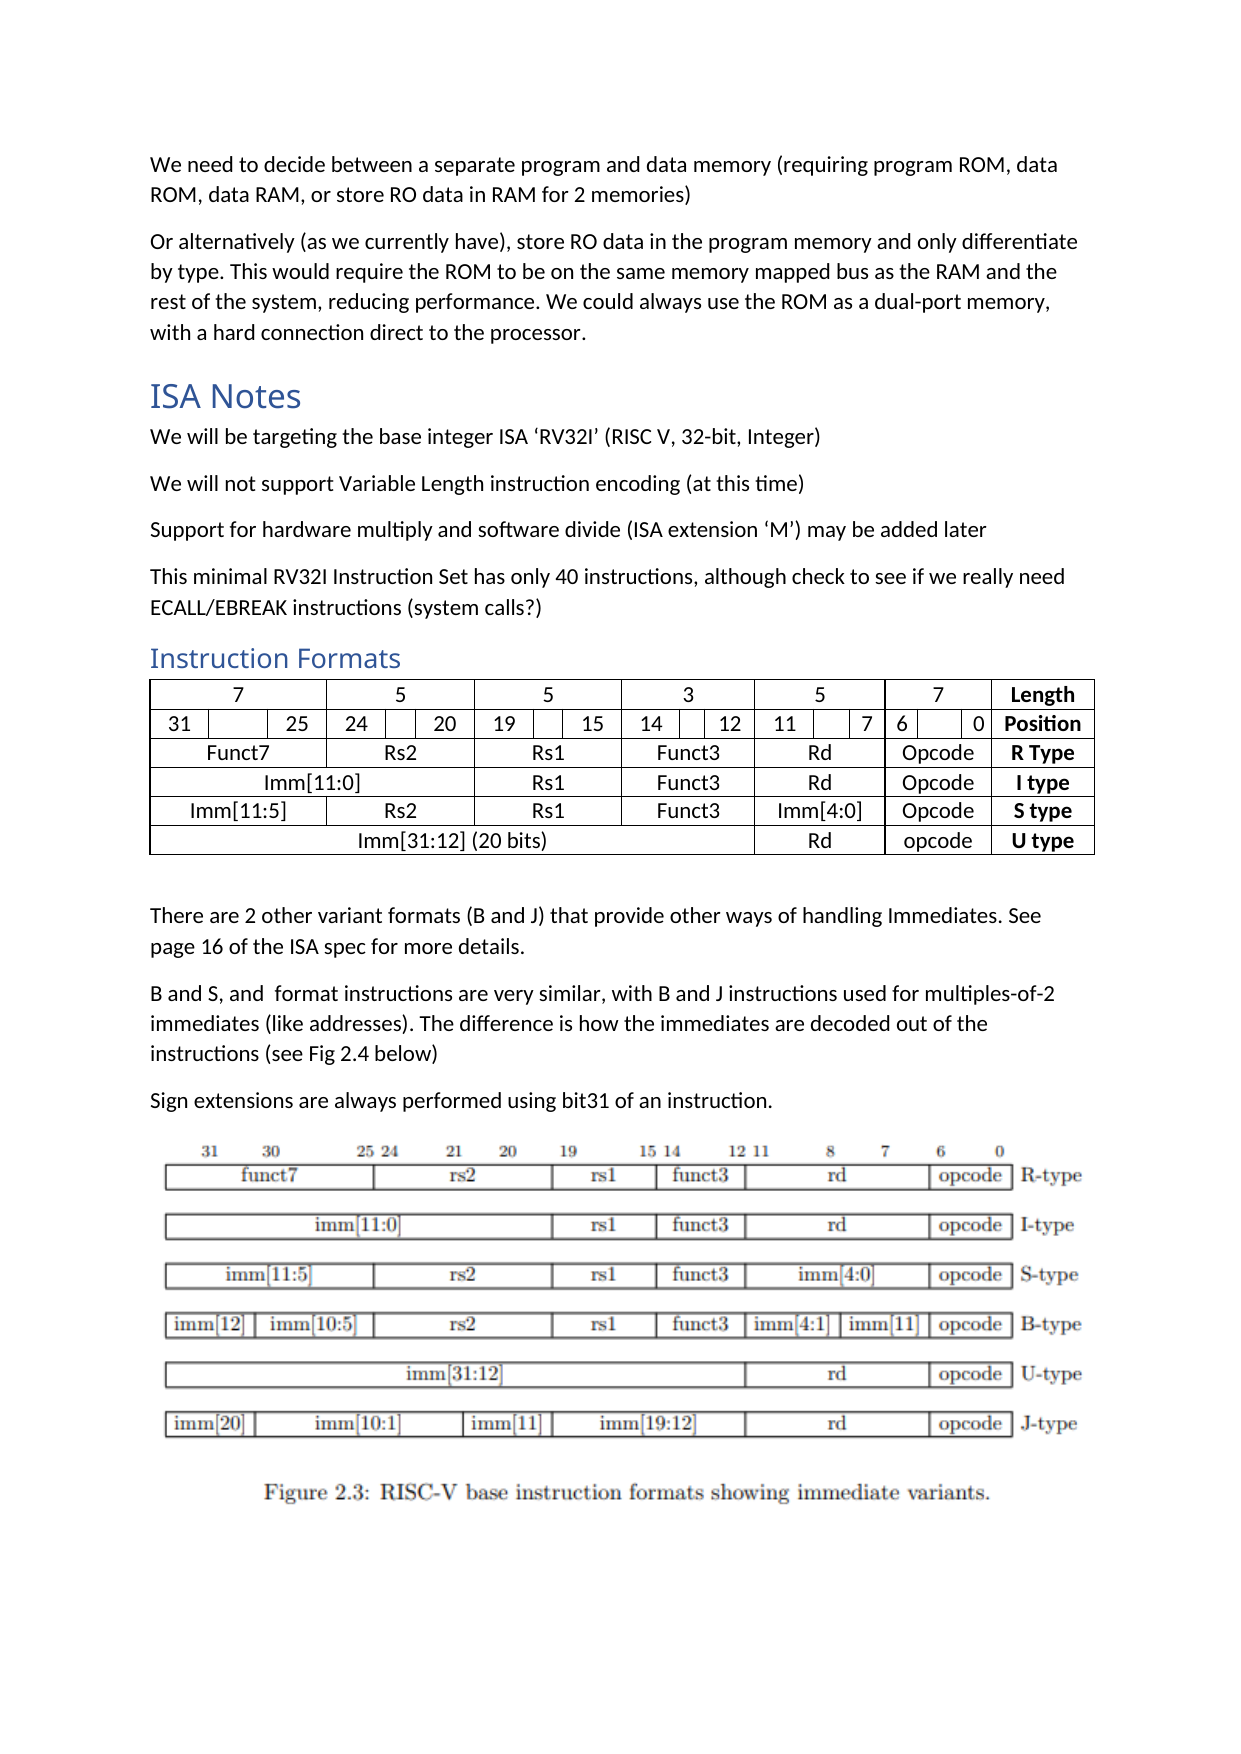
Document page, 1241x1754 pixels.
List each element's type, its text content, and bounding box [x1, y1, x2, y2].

table_cell Rd [755, 768, 884, 796]
subtitle Instruction Formats [150, 639, 1090, 676]
table_cell Opcode [886, 739, 991, 767]
table_cell [209, 710, 267, 737]
table_cell Rs1 [475, 739, 621, 767]
text There are 2 other variant formats (B and J) that provide other ways of handling Immediates. See page 16 of the ISA spec for more details. [150, 902, 1090, 960]
table_cell Funct3 [622, 768, 754, 796]
table_header 5 [475, 680, 621, 708]
table_header Length [992, 680, 1094, 708]
table_cell Opcode [886, 797, 991, 825]
table_cell Funct7 [151, 739, 326, 767]
text Support for hardware multiply and software divide (ISA extension ‘M’) may be added later [150, 516, 1090, 544]
table_cell Position [992, 710, 1094, 737]
text We will be targeting the base integer ISA ‘RV32I’ (RISC V, 32-bit, Integer) [150, 422, 1090, 450]
table_cell [814, 710, 849, 737]
table_header 7 [886, 680, 991, 708]
text Sign extensions are always performed using bit31 of an instruction. [150, 1086, 1090, 1114]
table_cell Imm[31:12] (20 bits) [151, 826, 754, 854]
table_cell 12 [705, 710, 754, 737]
text We will not support Variable Length instruction encoding (at this time) [150, 469, 1090, 497]
table_cell Imm[11:5] [151, 797, 326, 825]
table_cell 25 [268, 710, 326, 737]
table_cell 15 [563, 710, 621, 737]
table_cell Imm[4:0] [755, 797, 884, 825]
table_cell S type [992, 797, 1094, 825]
table_cell Rs2 [327, 797, 474, 825]
table_cell R Type [992, 739, 1094, 767]
text We need to decide between a separate program and data memory (requiring program ROM, data ROM, data RAM, or store RO data in RAM for 2 memories) [150, 150, 1090, 208]
table_cell 6 [886, 710, 917, 737]
table_cell Rs1 [475, 797, 621, 825]
table_cell [386, 710, 415, 737]
text Or alternatively (as we currently have), store RO data in the program memory and only differentiate by type. This would require the ROM to be on the same memory mapped bus as the RAM and the rest of the system, reducing performance. We could always use the ROM as a dual-port memory, with a hard connection direct to the processor. [150, 227, 1090, 346]
table_cell 31 [151, 710, 208, 737]
table_header 3 [622, 680, 754, 708]
table_cell Funct3 [622, 739, 754, 767]
table_cell [680, 710, 704, 737]
table_cell Opcode [886, 768, 991, 796]
table_cell opcode [886, 826, 991, 854]
text B and S, and format instructions are very similar, with B and J instructions used for multiples-of-2 immediates (like addresses). The difference is how the immediates are decoded out of the instructions (see Fig 2.4 below) [150, 979, 1090, 1067]
picture [150, 1132, 1091, 1509]
table_cell Rs2 [327, 739, 474, 767]
table_cell Rs1 [475, 768, 621, 796]
table_cell I type [992, 768, 1094, 796]
table_cell 11 [755, 710, 813, 737]
table_cell Rd [755, 826, 884, 854]
table_cell 19 [475, 710, 533, 737]
subtitle ISA Notes [150, 373, 1090, 418]
table_cell U type [992, 826, 1094, 854]
table_header 5 [327, 680, 474, 708]
table_cell Rd [755, 739, 884, 767]
table_header 7 [151, 680, 326, 708]
table_cell Funct3 [622, 797, 754, 825]
table_cell 7 [850, 710, 884, 737]
table_header 5 [755, 680, 884, 708]
table_cell 0 [962, 710, 991, 737]
table_cell [534, 710, 562, 737]
table_cell 20 [416, 710, 474, 737]
table_cell 24 [327, 710, 385, 737]
table_cell 14 [622, 710, 679, 737]
table_cell [918, 710, 961, 737]
table_cell Imm[11:0] [151, 768, 474, 796]
text This minimal RV32I Instruction Set has only 40 instructions, although check to see if we really need ECALL/EBREAK instructions (system calls?) [150, 562, 1090, 621]
